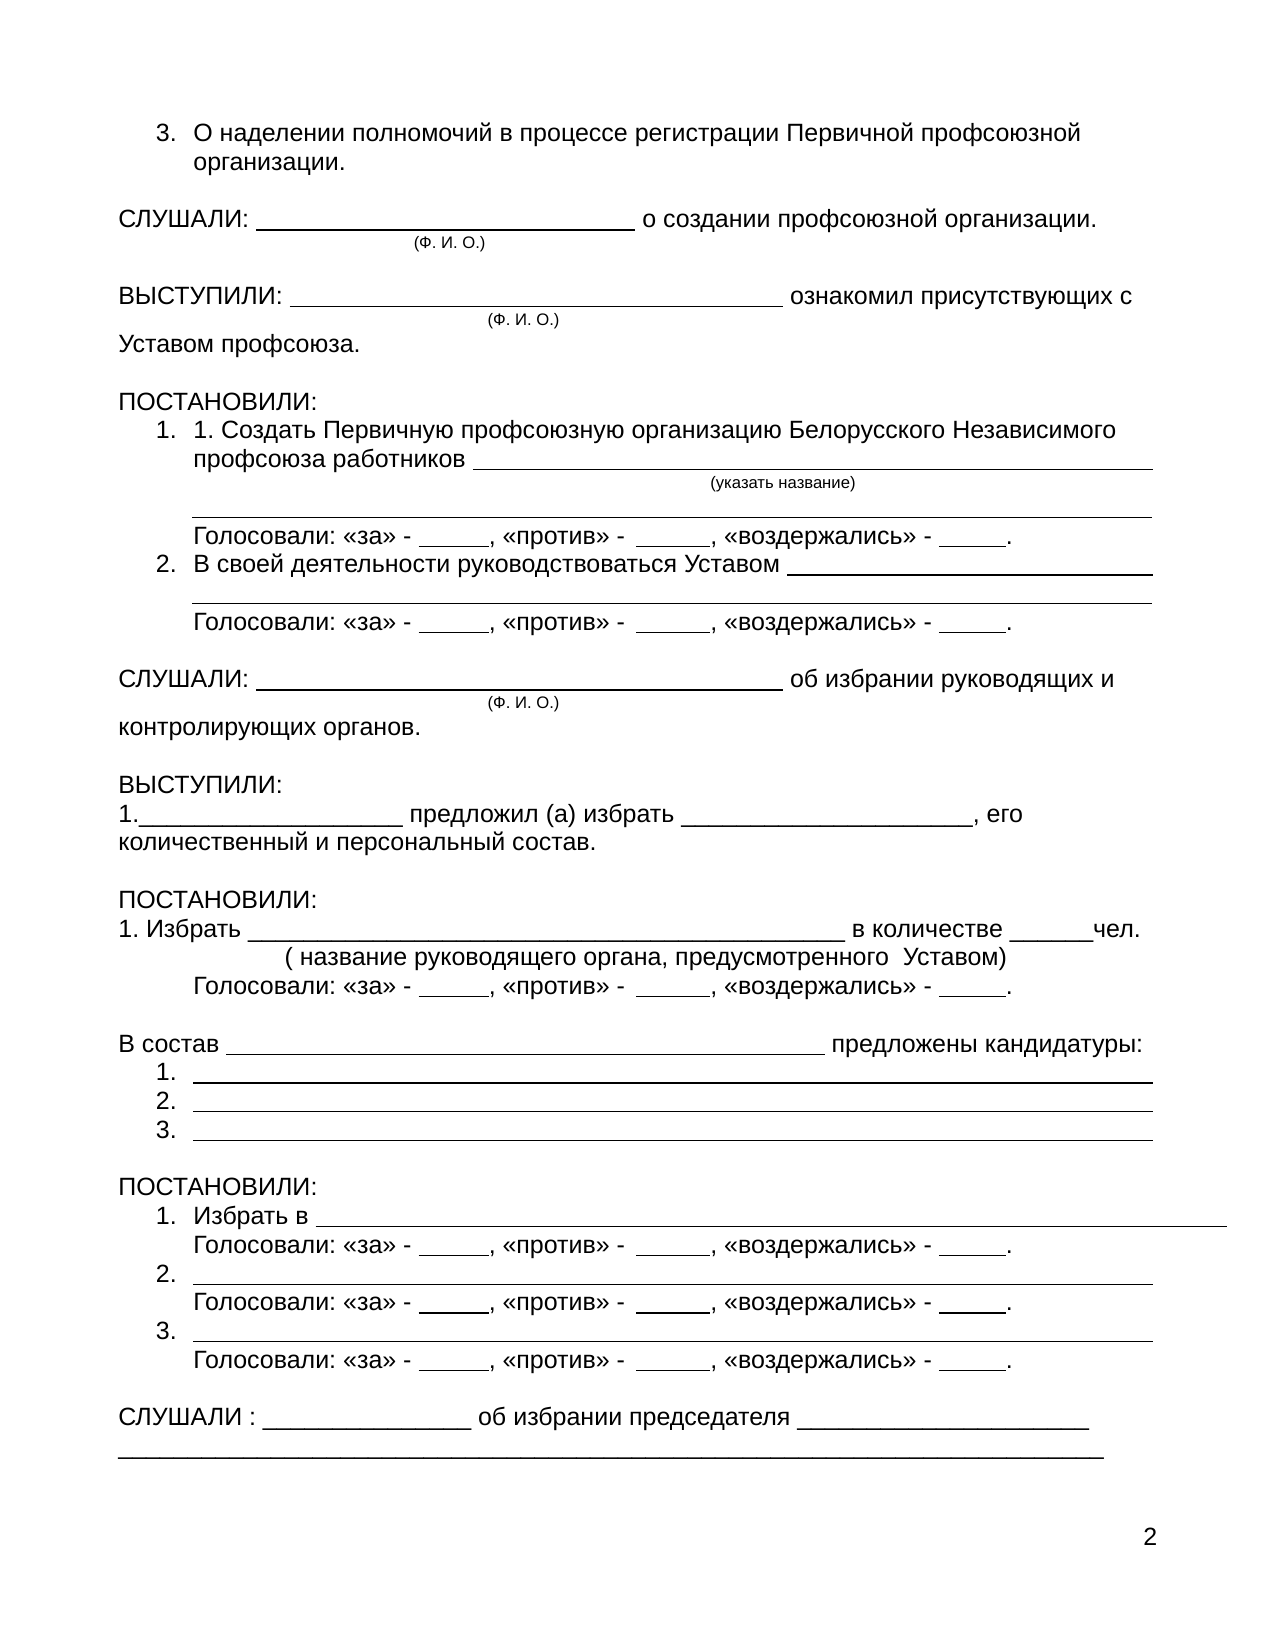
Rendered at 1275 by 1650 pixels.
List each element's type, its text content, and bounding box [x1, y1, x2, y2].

text ПОСТАНОВИЛИ: [118, 885, 1157, 913]
text СЛУШАЛИ: об избрании руководящих и [118, 664, 1157, 693]
text ВЫСТУПИЛИ: ознакомил присутствующих с [118, 281, 1157, 310]
text 1. Избрать ___________________________________________ в количестве ______чел. [118, 913, 1157, 942]
list Голосовали: «за» - , «против» - , «воздержались» - . [156, 607, 1157, 636]
text ПОСТАНОВИЛИ: [118, 1172, 1157, 1201]
text СЛУШАЛИ: о создании профсоюзной организации. [118, 204, 1157, 233]
list О наделении полномочий в процессе регистрации Первичной профсоюзной организации. [156, 118, 1157, 176]
list Голосовали: «за» - , «против» - , «воздержались» - . [156, 1230, 1157, 1258]
list Голосовали: «за» - , «против» - , «воздержались» - . [156, 1345, 1157, 1373]
text (Ф. И. О.) [118, 233, 1157, 252]
list В своей деятельности руководствоваться Уставом [156, 549, 1157, 578]
list Избрать в [156, 1201, 1157, 1230]
list 1. Создать Первичную профсоюзную организацию Белорусского Независимого профсоюза работников [156, 415, 1157, 473]
text контролирующих органов. [118, 712, 1157, 741]
list Голосовали: «за» - , «против» - , «воздержались» - . [156, 971, 1157, 1000]
list Голосовали: «за» - , «против» - , «воздержались» - . [156, 1287, 1157, 1316]
list (указать название) [156, 473, 1157, 492]
text ( название руководящего органа, предусмотренного Уставом) [118, 942, 1157, 971]
text СЛУШАЛИ : _______________ об избрании председателя _____________________ [118, 1402, 1157, 1431]
text _______________________________________________________________________ [118, 1431, 1157, 1460]
text В состав предложены кандидатуры: [118, 1028, 1157, 1057]
text ВЫСТУПИЛИ: [118, 770, 1157, 798]
text ПОСТАНОВИЛИ: [118, 386, 1157, 415]
text 1.___________________ предложил (а) избрать _____________________, его количественный и персональный состав. [118, 798, 1157, 856]
text (Ф. И. О.) [118, 693, 1157, 712]
list Голосовали: «за» - , «против» - , «воздержались» - . [156, 521, 1157, 549]
text (Ф. И. О.) [118, 310, 1157, 329]
text Уставом профсоюза. [118, 329, 1157, 358]
